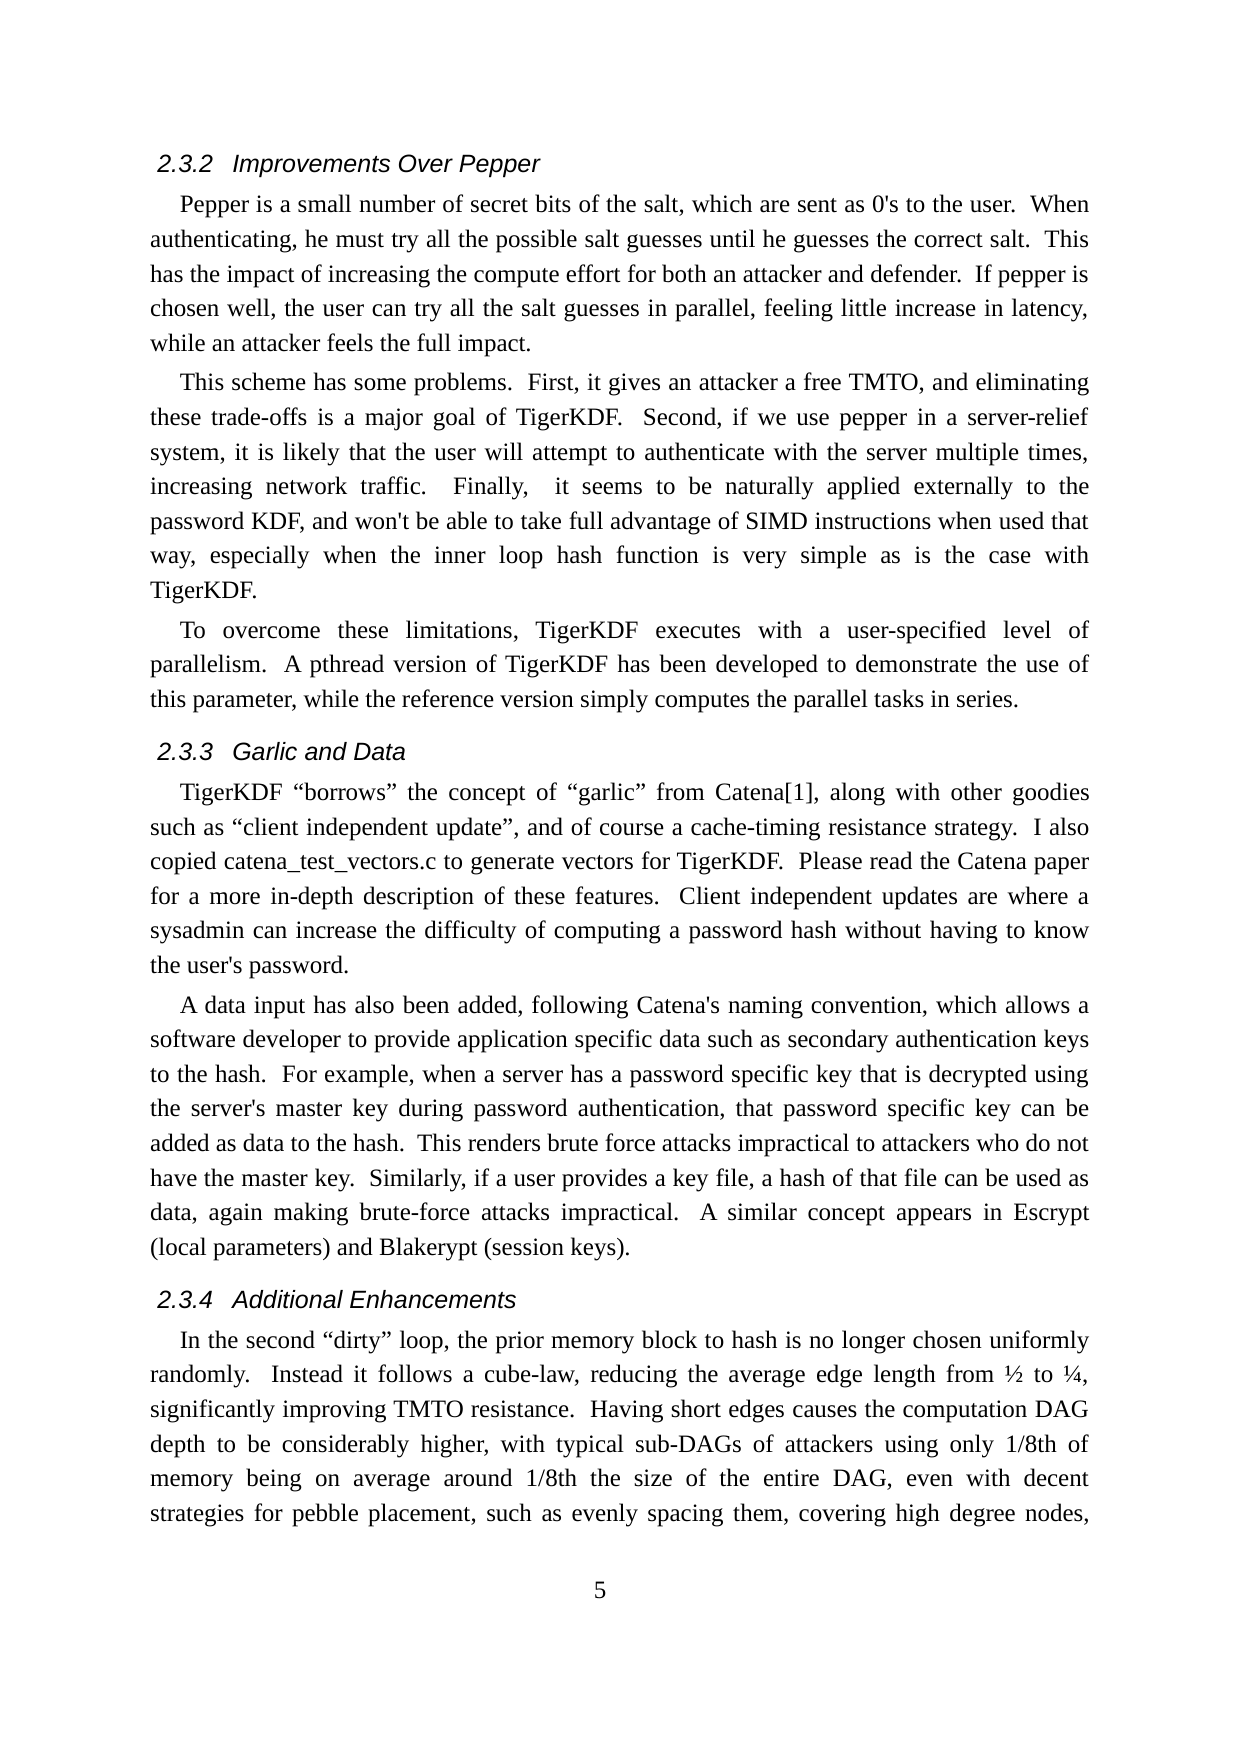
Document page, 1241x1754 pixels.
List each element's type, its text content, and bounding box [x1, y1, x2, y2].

text In the second “dirty” loop, the prior memory block to hash is no longer chosen uniformly randomly. Instead it follows a cube-law, reducing the average edge length from ½ to ¼, significantly improving TMTO resistance. Having short edges causes the computation DAG depth to be considerably higher, with typical sub-DAGs of attackers using only 1/8th of memory being on average around 1/8th the size of the entire DAG, even with decent strategies for pebble placement, such as evenly spacing them, covering high degree nodes, [150, 1326, 1091, 1527]
subtitle Improvements Over Pepper [157, 150, 1091, 178]
subtitle Additional Enhancements [157, 1286, 1091, 1313]
text This scheme has some problems. First, it gives an attacker a free TMTO, and eliminating these trade-offs is a major goal of TigerKDF. Second, if we use pepper in a server-relief system, it is likely that the user will attempt to authenticate with the server multiple times, increasing network traffic. Finally, it seems to be naturally applied externally to the password KDF, and won't be able to take full advantage of SIMD instructions when used that way, especially when the inner loop hash function is very simple as is the case with TigerKDF. [150, 368, 1091, 604]
subtitle Garlic and Data [157, 738, 1091, 766]
text To overcome these limitations, TigerKDF executes with a user-specified level of parallelism. A pthread version of TigerKDF has been developed to demonstrate the use of this parameter, while the reference version simply computes the parallel tasks in series. [150, 616, 1091, 713]
text TigerKDF “borrows” the concept of “garlic” from Catena[1], along with other goodies such as “client independent update”, and of course a cache-timing resistance strategy. I also copied catena_test_vectors.c to generate vectors for TigerKDF. Please read the Catena paper for a more in-depth description of these features. Client independent updates are where a sysadmin can increase the difficulty of computing a password hash without having to know the user's password. [150, 778, 1091, 979]
text A data input has also been added, following Catena's naming convention, which allows a software developer to provide application specific data such as secondary authentication keys to the hash. For example, when a server has a password specific key that is decrypted using the server's master key during password authentication, that password specific key can be added as data to the hash. This renders brute force attacks impractical to attackers who do not have the master key. Similarly, if a user provides a key file, a hash of that file can be used as data, again making brute-force attacks impractical. A similar concept appears in Escrypt (local parameters) and Blakerypt (session keys). [150, 991, 1091, 1261]
text Pepper is a small number of secret bits of the salt, which are sent as 0's to the user. When authenticating, he must try all the possible salt guesses until he guesses the correct salt. This has the impact of increasing the compute effort for both an attacker and defender. If pepper is chosen well, the user can try all the salt guesses in parallel, feeling little increase in latency, while an attacker feels the full impact. [150, 191, 1091, 357]
